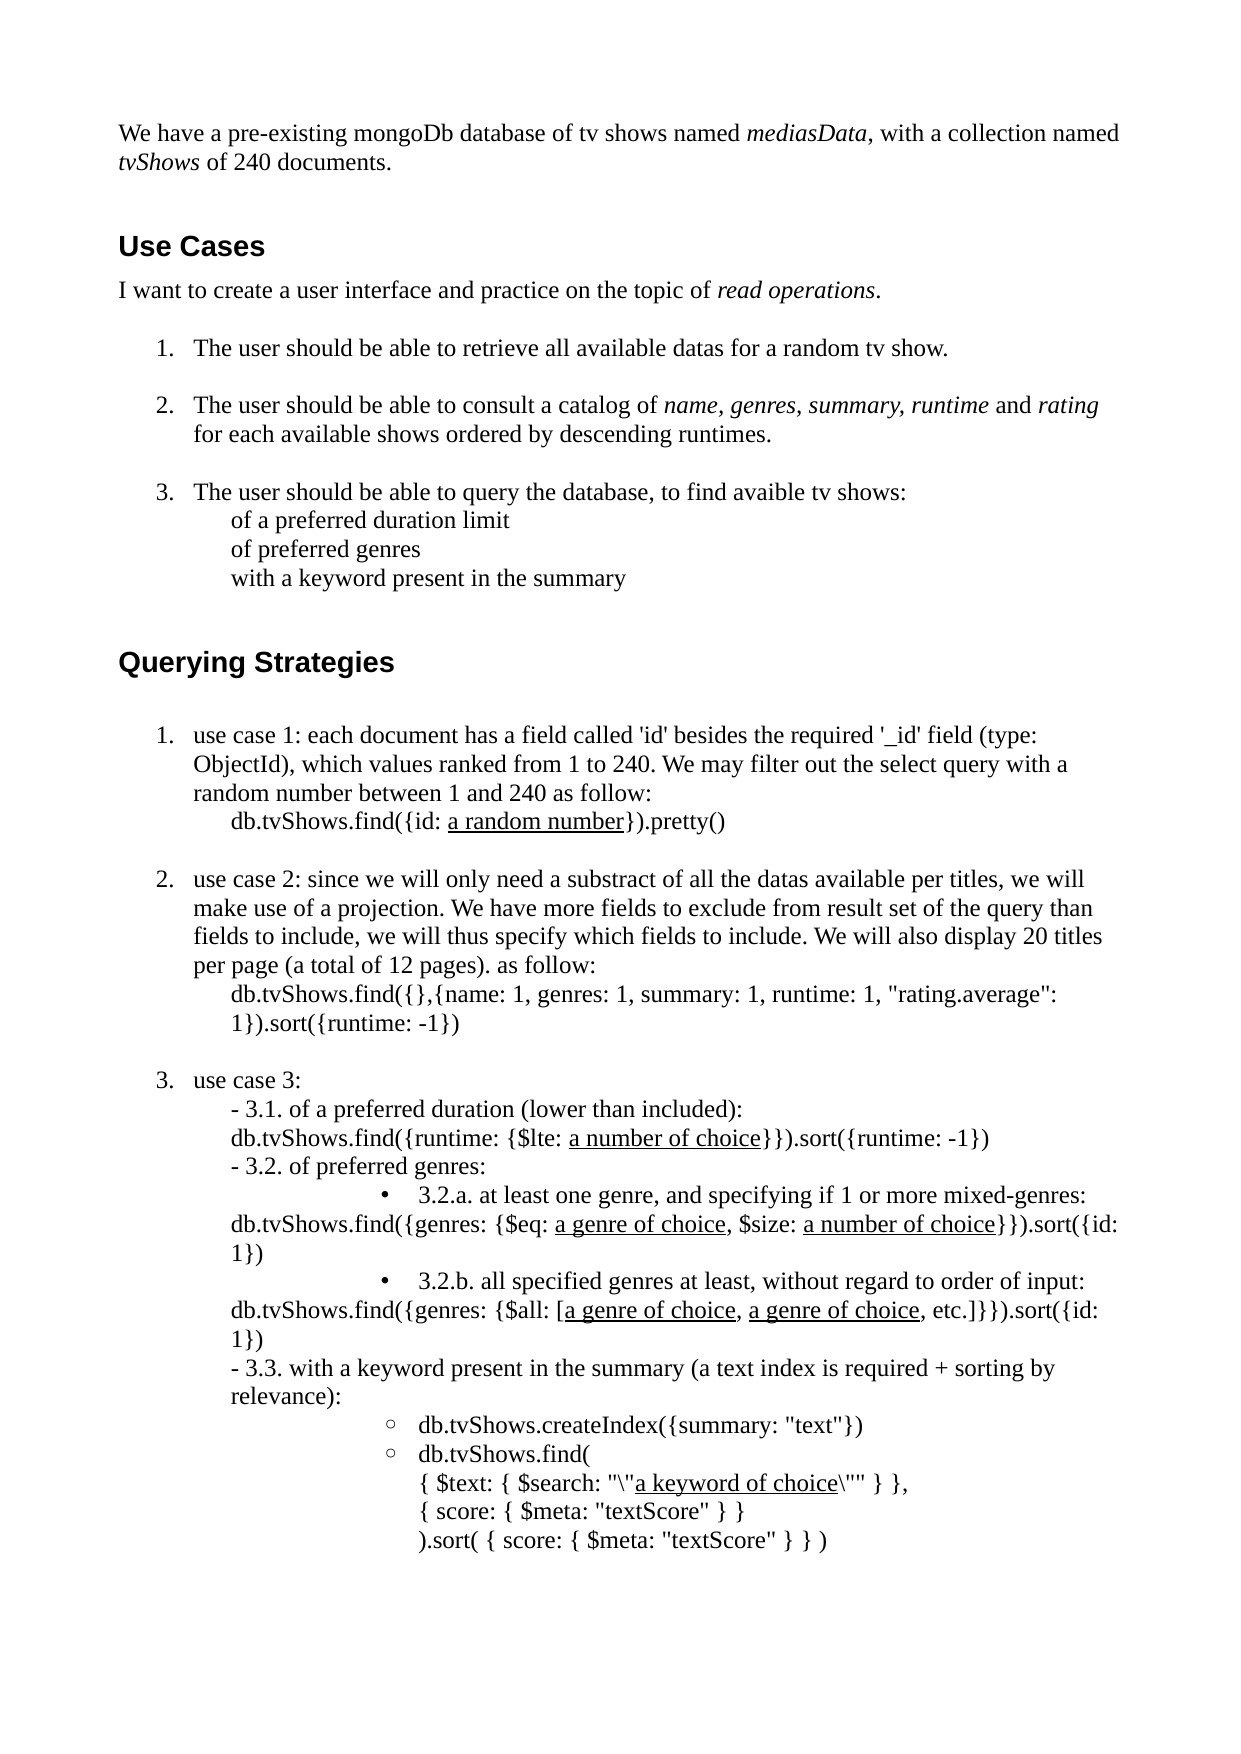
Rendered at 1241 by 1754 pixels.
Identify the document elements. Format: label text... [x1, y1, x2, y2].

list - 3.3. with a keyword present in the summary (a text index is required + sorting by relevance): [193, 1353, 1122, 1410]
list use case 1: each document has a field called 'id' besides the required '_id' field (type: ObjectId), which values ranked from 1 to 240. We may filter out the select query with a random number between 1 and 240 as follow: [156, 720, 1122, 806]
list use case 3: [156, 1065, 1122, 1094]
list - 3.2. of preferred genres: [193, 1151, 1122, 1180]
list db.tvShows.find({},{name: 1, genres: 1, summary: 1, runtime: 1, "rating.average": 1}).sort({runtime: -1}) [193, 979, 1122, 1036]
list db.tvShows.find({id: a random number}).pretty() [193, 806, 1122, 835]
list ).sort( { score: { $meta: "textScore" } } ) [381, 1525, 1122, 1554]
text I want to create a user interface and practice on the topic of read operations. [118, 275, 1122, 304]
list The user should be able to query the database, to find avaible tv shows: [156, 477, 1122, 505]
list db.tvShows.find({genres: {$all: [a genre of choice, a genre of choice, etc.]}}).sort({id: 1}) [193, 1295, 1122, 1353]
list 3.2.b. all specified genres at least, without regard to order of input: [381, 1266, 1122, 1295]
list of a preferred duration limit [193, 505, 1122, 534]
list db.tvShows.find({runtime: {$lte: a number of choice}}).sort({runtime: -1}) [193, 1123, 1122, 1151]
list { $text: { $search: "\"a keyword of choice\"" } }, [381, 1468, 1122, 1496]
list { score: { $meta: "textScore" } } [381, 1496, 1122, 1525]
list db.tvShows.find( [381, 1439, 1122, 1468]
subtitle Use Cases [118, 229, 1122, 263]
list The user should be able to consult a catalog of name, genres, summary, runtime and rating for each available shows ordered by descending runtimes. [156, 390, 1122, 448]
list - 3.1. of a preferred duration (lower than included): [193, 1094, 1122, 1123]
subtitle Querying Strategies [118, 645, 1122, 679]
list The user should be able to retrieve all available datas for a random tv show. [156, 333, 1122, 362]
list with a keyword present in the summary [193, 563, 1122, 592]
list 3.2.a. at least one genre, and specifying if 1 or more mixed-genres: [381, 1180, 1122, 1209]
list use case 2: since we will only need a substract of all the datas available per titles, we will make use of a projection. We have more fields to exclude from result set of the query than fields to include, we will thus specify which fields to include. We will also display 20 titles per page (a total of 12 pages). as follow: [156, 864, 1122, 979]
list db.tvShows.find({genres: {$eq: a genre of choice, $size: a number of choice}}).sort({id: 1}) [193, 1209, 1122, 1266]
list db.tvShows.createIndex({summary: "text"}) [381, 1410, 1122, 1439]
list of preferred genres [193, 534, 1122, 563]
text We have a pre-existing mongoDb database of tv shows named mediasData, with a collection named tvShows of 240 documents. [118, 118, 1122, 176]
